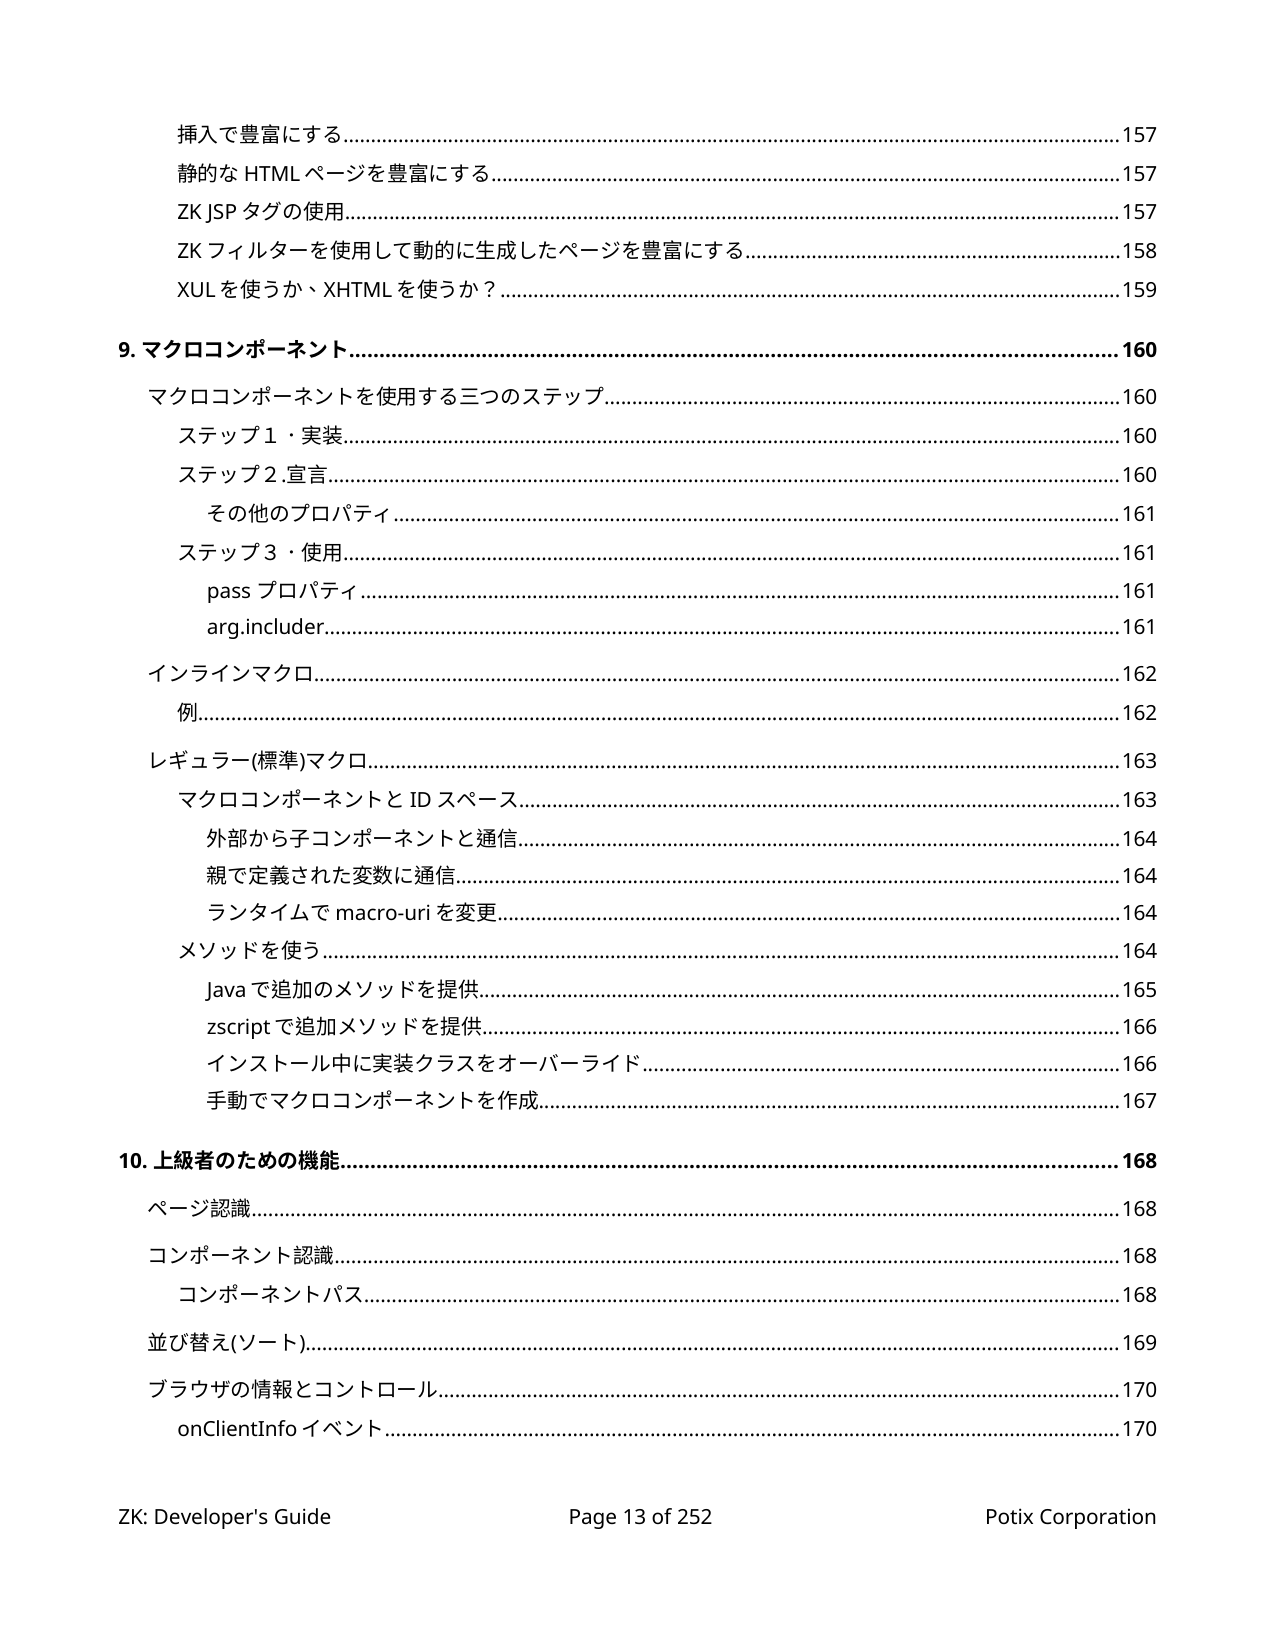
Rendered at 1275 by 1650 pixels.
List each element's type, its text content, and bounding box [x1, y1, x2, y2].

text onClientInfoイベント 170 [177, 1413, 1157, 1443]
text インラインマクロ 162 [148, 658, 1157, 688]
text Javaで追加のメソッドを提供 165 [207, 974, 1157, 1004]
text XULを使うか、XHTMLを使うか？ 159 [177, 273, 1157, 303]
text その他のプロパティ 161 [207, 497, 1157, 527]
text インストール中に実装クラスをオーバーライド 166 [207, 1048, 1157, 1078]
text ランタイムでmacro-uriを変更 164 [207, 896, 1157, 926]
text 挿入で豊富にする 157 [177, 118, 1157, 148]
text pass プロパティ 161 [207, 575, 1157, 605]
text ブラウザの情報とコントロール 170 [148, 1374, 1157, 1404]
text レギュラー(標準)マクロ 163 [148, 744, 1157, 774]
text コンポーネント認識 168 [148, 1240, 1157, 1270]
text ZKフィルターを使用して動的に生成したページを豊富にする 158 [177, 235, 1157, 265]
text 並び替え(ソート) 169 [148, 1326, 1157, 1356]
text 手動でマクロコンポーネントを作成 167 [207, 1085, 1157, 1115]
text 10. 上級者のための機能 168 [118, 1144, 1157, 1174]
text 外部から子コンポーネントと通信 164 [207, 822, 1157, 852]
text メソッドを使う 164 [177, 935, 1157, 965]
text 親で定義された変数に通信 164 [207, 859, 1157, 889]
text ステップ１．実装 160 [177, 419, 1157, 449]
text 静的なHTMLページを豊富にする 157 [177, 157, 1157, 187]
text zscriptで追加メソッドを提供 166 [207, 1011, 1157, 1041]
text マクロコンポーネントを使用する三つのステップ 160 [148, 381, 1157, 411]
text ページ認識 168 [148, 1192, 1157, 1222]
text ステップ３．使用 161 [177, 536, 1157, 566]
text ZK JSPタグの使用 157 [177, 196, 1157, 226]
text マクロコンポーネントとIDスペース 163 [177, 783, 1157, 813]
text コンポーネントパス 168 [177, 1278, 1157, 1308]
text 9. マクロコンポーネント 160 [118, 333, 1157, 363]
text arg.includer 161 [207, 612, 1157, 640]
text 例 162 [177, 697, 1157, 727]
text ステップ２.宣言 160 [177, 458, 1157, 488]
